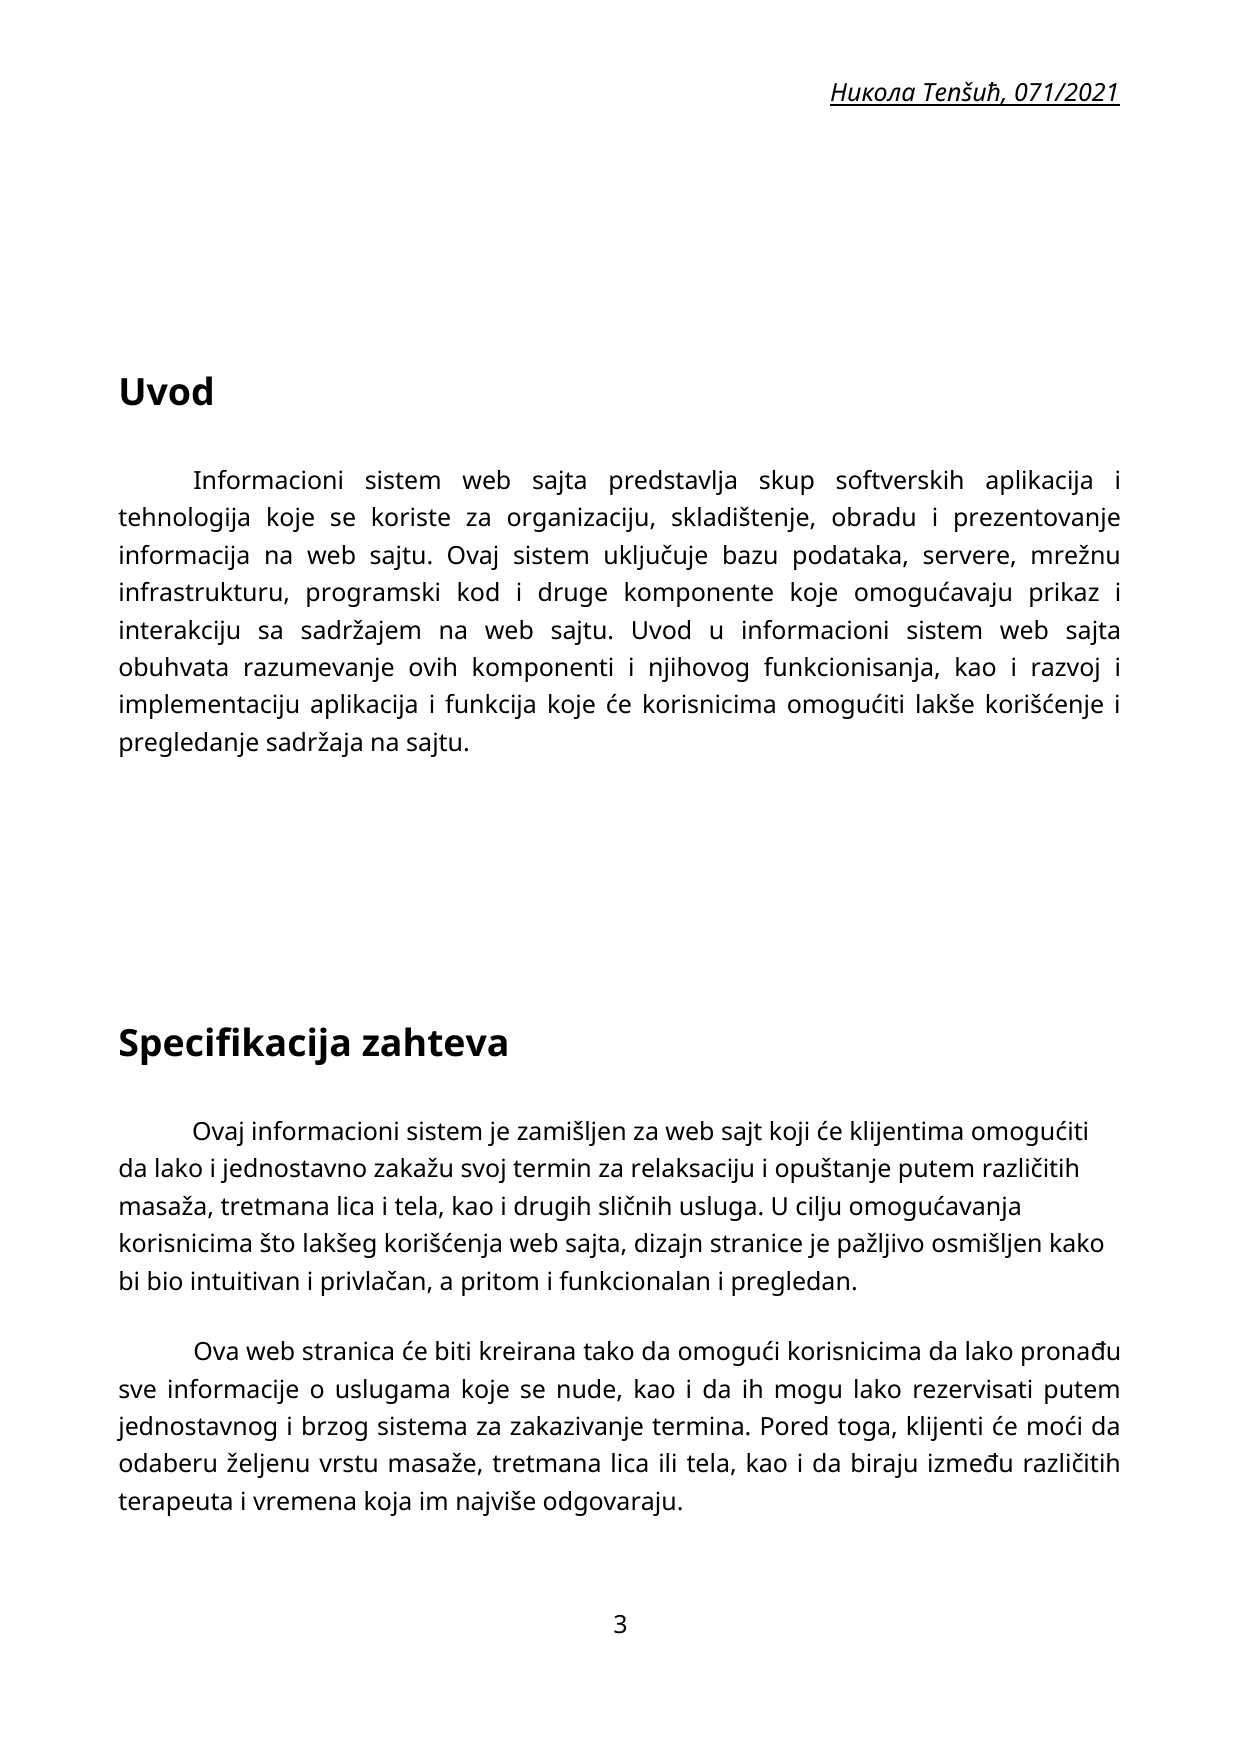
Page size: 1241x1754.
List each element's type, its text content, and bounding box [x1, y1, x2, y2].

subtitle Specifikacija zahteva [118, 1016, 1122, 1067]
subtitle Ovaj informacioni sistem je zamišljen za web sajt koji će klijentima omogućiti da lako i jednostavno zakažu svoj termin za relaksaciju i opuštanje putem različitih masaža, tretmana lica i tela, kao i drugih sličnih usluga. U cilju omogućavanja korisnicima što lakšeg korišćenja web sajta, dizajn stranice je pažljivo osmišljen kako bi bio intuitivan i privlačan, a pritom i funkcionalan i pregledan. [118, 1114, 1122, 1297]
text Informacioni sistem web sajta predstavlja skup softverskih aplikacija i tehnologija koje se koriste za organizaciju, skladištenje, obradu i prezentovanje informacija na web sajtu. Ovaj sistem uključuje bazu podataka, servere, mrežnu infrastrukturu, programski kod i druge komponente koje omogućavaju prikaz i interakciju sa sadržajem na web sajtu. Uvod u informacioni sistem web sajta obuhvata razumevanje ovih komponenti i njihovog funkcionisanja, kao i razvoj i implementaciju aplikacija i funkcija koje će korisnicima omogućiti lakše korišćenje i pregledanje sadržaja na sajtu. [118, 463, 1122, 758]
text Ova web stranica će biti kreirana tako da omogući korisnicima da lako pronađu sve informacije o uslugama koje se nude, kao i da ih mogu lako rezervisati putem jednostavnog i brzog sistema za zakazivanje termina. Pored toga, klijenti će moći da odaberu željenu vrstu masaže, tretmana lica ili tela, kao i da biraju između različitih terapeuta i vremena koja im najviše odgovaraju. [118, 1334, 1122, 1518]
subtitle Uvod [118, 365, 1122, 416]
